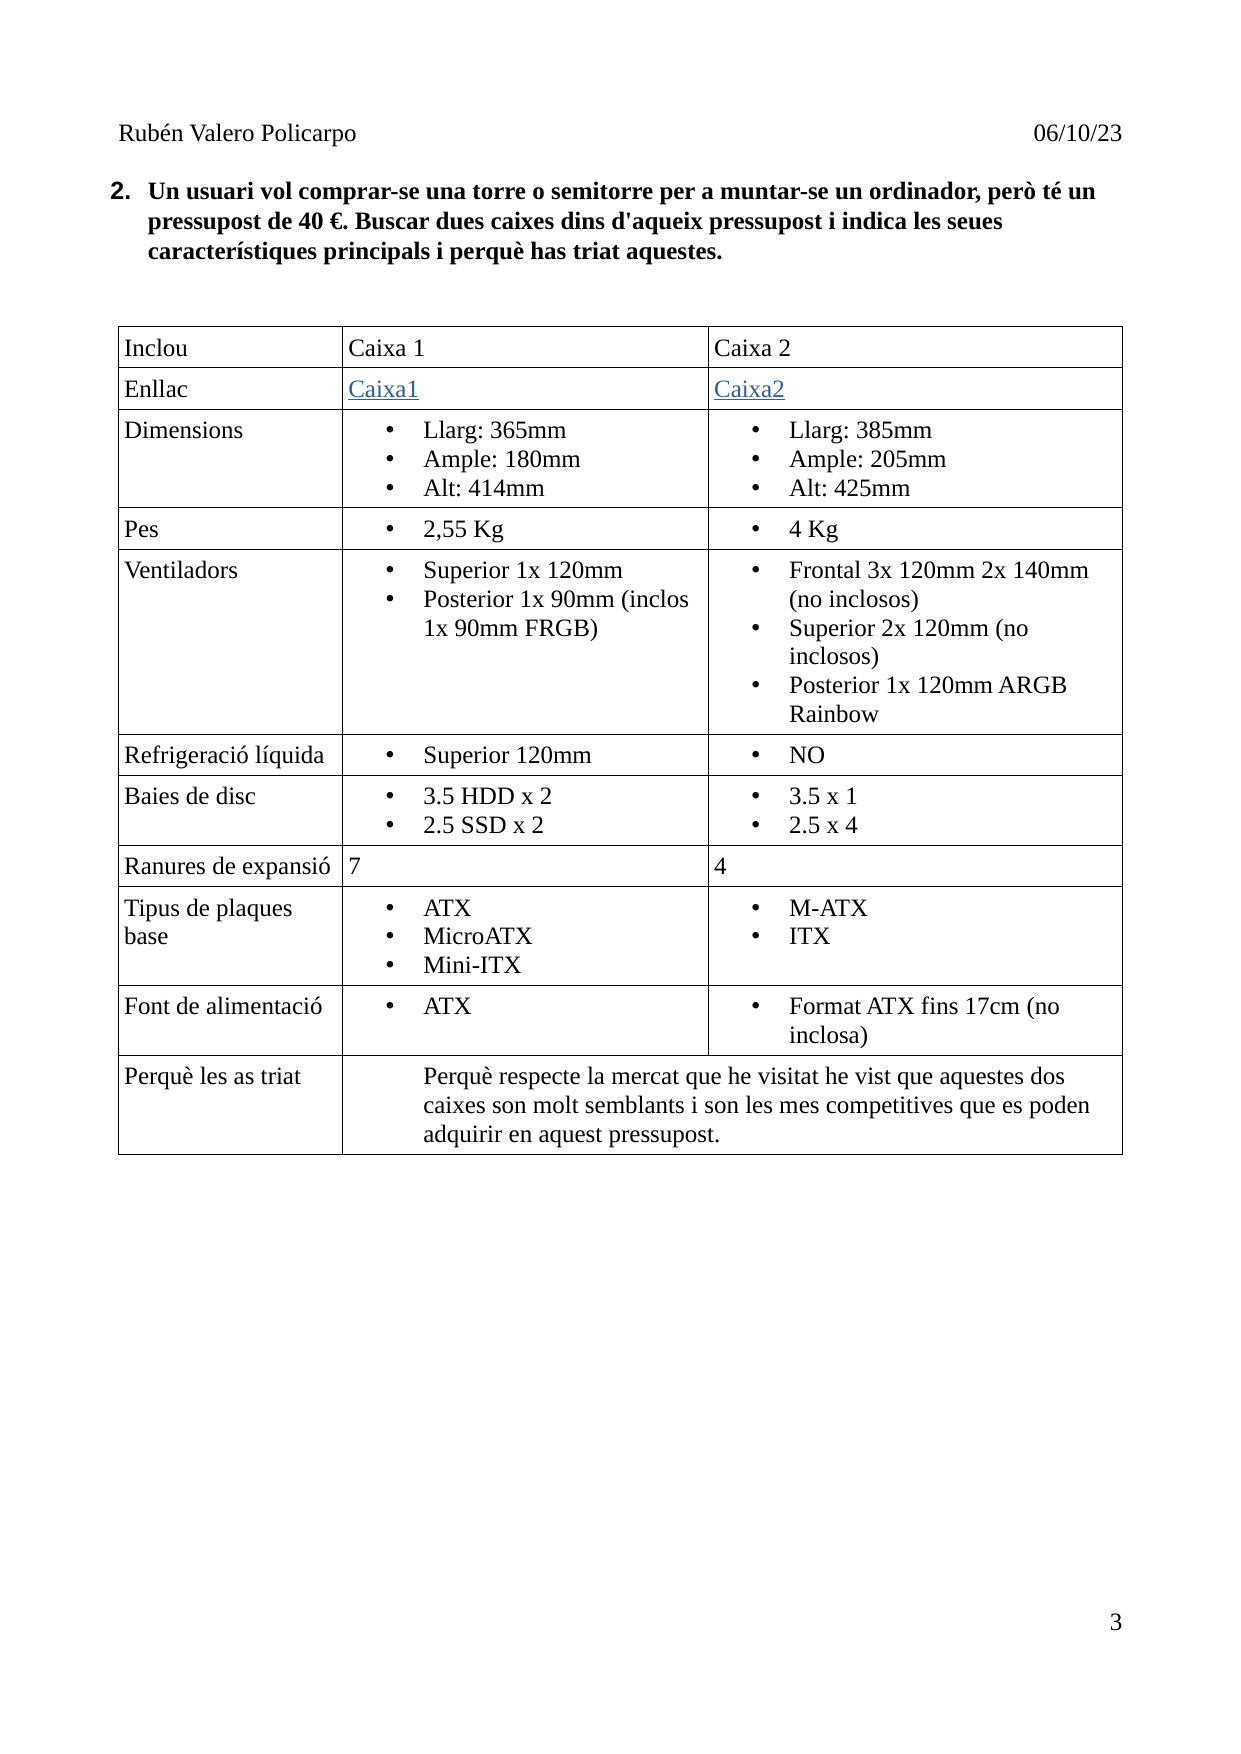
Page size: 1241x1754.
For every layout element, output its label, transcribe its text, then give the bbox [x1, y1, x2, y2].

table_cell ATX MicroATX Mini-ITX [343, 887, 708, 985]
table_header Caixa 1 [343, 327, 708, 367]
table_header Caixa 2 [709, 327, 1122, 367]
table_cell Baies de disc [119, 776, 342, 845]
table_cell Ventiladors [119, 550, 342, 733]
table_cell Caixa2 [709, 368, 1122, 408]
table_cell Llarg: 385mm Ample: 205mm Alt: 425mm [709, 410, 1122, 507]
table_cell M-ATX ITX [709, 887, 1122, 985]
table_cell Caixa1 [343, 368, 708, 408]
table_cell Pes [119, 508, 342, 548]
table_cell 4 [709, 846, 1122, 886]
table_cell Dimensions [119, 410, 342, 507]
table_cell ATX [343, 986, 708, 1055]
table_cell Perquè les as triat [119, 1056, 342, 1153]
table_cell Llarg: 365mm Ample: 180mm Alt: 414mm [343, 410, 708, 507]
table_cell NO [709, 735, 1122, 775]
table_cell Font de alimentació [119, 986, 342, 1055]
table_cell Refrigeració líquida [119, 735, 342, 775]
table_cell Perquè respecte la mercat que he visitat he vist que aquestes dos caixes son molt semblants i son les mes competitives que es poden adquirir en aquest pressupost. [343, 1056, 1122, 1153]
table_header Inclou [119, 327, 342, 367]
table_cell Format ATX fins 17cm (no inclosa) [709, 986, 1122, 1055]
table_cell 3.5 HDD x 2 2.5 SSD x 2 [343, 776, 708, 845]
table_cell 2,55 Kg [343, 508, 708, 548]
table_cell 4 Kg [709, 508, 1122, 548]
table_cell Enllac [119, 368, 342, 408]
table_cell 3.5 x 1 2.5 x 4 [709, 776, 1122, 845]
table_cell Tipus de plaques base [119, 887, 342, 985]
table_cell Ranures de expansió [119, 846, 342, 886]
list Un usuari vol comprar-se una torre o semitorre per a muntar-se un ordinador, però té un pressupost de 40 €. Buscar dues caixes dins d'aqueix pressupost i indica les seues característiques principals i perquè has triat aquestes. [110, 176, 1122, 265]
table_cell 7 [343, 846, 708, 886]
table_cell Frontal 3x 120mm 2x 140mm (no inclosos) Superior 2x 120mm (no inclosos) Posterior 1x 120mm ARGB Rainbow [709, 550, 1122, 733]
table_cell Superior 120mm [343, 735, 708, 775]
table_cell Superior 1x 120mm Posterior 1x 90mm (inclos 1x 90mm FRGB) [343, 550, 708, 733]
